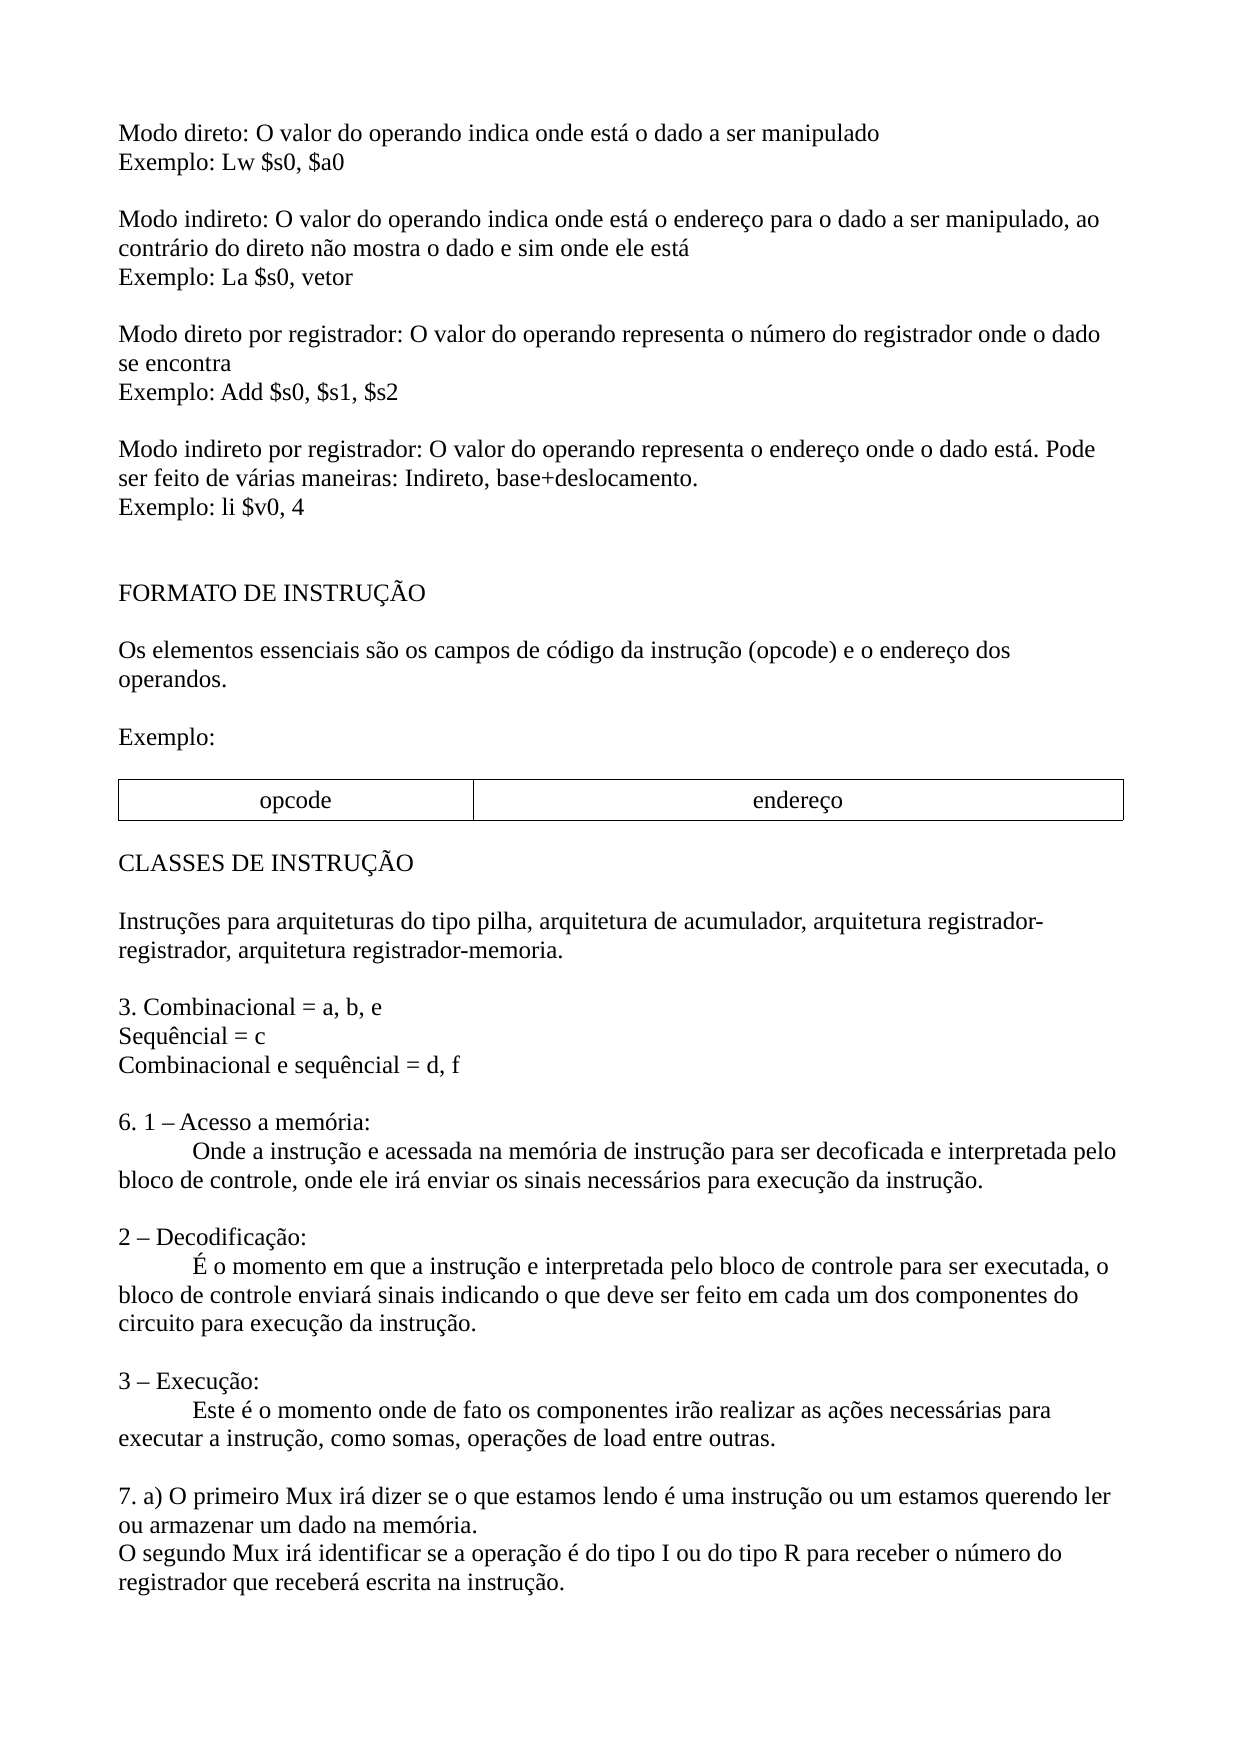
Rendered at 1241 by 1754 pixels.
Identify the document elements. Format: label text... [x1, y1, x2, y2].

text Exemplo: Add $s0, $s1, $s2 [118, 377, 1122, 406]
text Combinacional e sequêncial = d, f [118, 1050, 1122, 1078]
text 3 – Execução: [118, 1366, 1122, 1395]
text Este é o momento onde de fato os componentes irão realizar as ações necessárias para executar a instrução, como somas, operações de load entre outras. [118, 1395, 1122, 1452]
text FORMATO DE INSTRUÇÃO [118, 578, 1122, 607]
text Exemplo: Lw $s0, $a0 [118, 147, 1122, 176]
text 3. Combinacional = a, b, e [118, 992, 1122, 1021]
text Modo direto por registrador: O valor do operando representa o número do registrador onde o dado se encontra [118, 319, 1122, 377]
text 6. 1 – Acesso a memória: [118, 1107, 1122, 1136]
text O segundo Mux irá identificar se a operação é do tipo I ou do tipo R para receber o número do registrador que receberá escrita na instrução. [118, 1538, 1122, 1596]
text Exemplo: La $s0, vetor [118, 262, 1122, 291]
table_header endereço [474, 780, 1123, 820]
table_header opcode [119, 780, 473, 820]
text Modo indireto: O valor do operando indica onde está o endereço para o dado a ser manipulado, ao contrário do direto não mostra o dado e sim onde ele está [118, 204, 1122, 262]
text Exemplo: li $v0, 4 [118, 492, 1122, 521]
text Instruções para arquiteturas do tipo pilha, arquitetura de acumulador, arquitetura registrador-registrador, arquitetura registrador-memoria. [118, 906, 1122, 963]
text 7. a) O primeiro Mux irá dizer se o que estamos lendo é uma instrução ou um estamos querendo ler ou armazenar um dado na memória. [118, 1481, 1122, 1538]
text Modo indireto por registrador: O valor do operando representa o endereço onde o dado está. Pode ser feito de várias maneiras: Indireto, base+deslocamento. [118, 434, 1122, 492]
text Onde a instrução e acessada na memória de instrução para ser decoficada e interpretada pelo bloco de controle, onde ele irá enviar os sinais necessários para execução da instrução. [118, 1136, 1122, 1193]
text Exemplo: [118, 722, 1122, 751]
text Sequêncial = c [118, 1021, 1122, 1050]
text É o momento em que a instrução e interpretada pelo bloco de controle para ser executada, o bloco de controle enviará sinais indicando o que deve ser feito em cada um dos componentes do circuito para execução da instrução. [118, 1251, 1122, 1337]
text Os elementos essenciais são os campos de código da instrução (opcode) e o endereço dos operandos. [118, 636, 1122, 693]
text 2 – Decodificação: [118, 1222, 1122, 1251]
text CLASSES DE INSTRUÇÃO [118, 848, 1122, 877]
text Modo direto: O valor do operando indica onde está o dado a ser manipulado [118, 118, 1122, 147]
